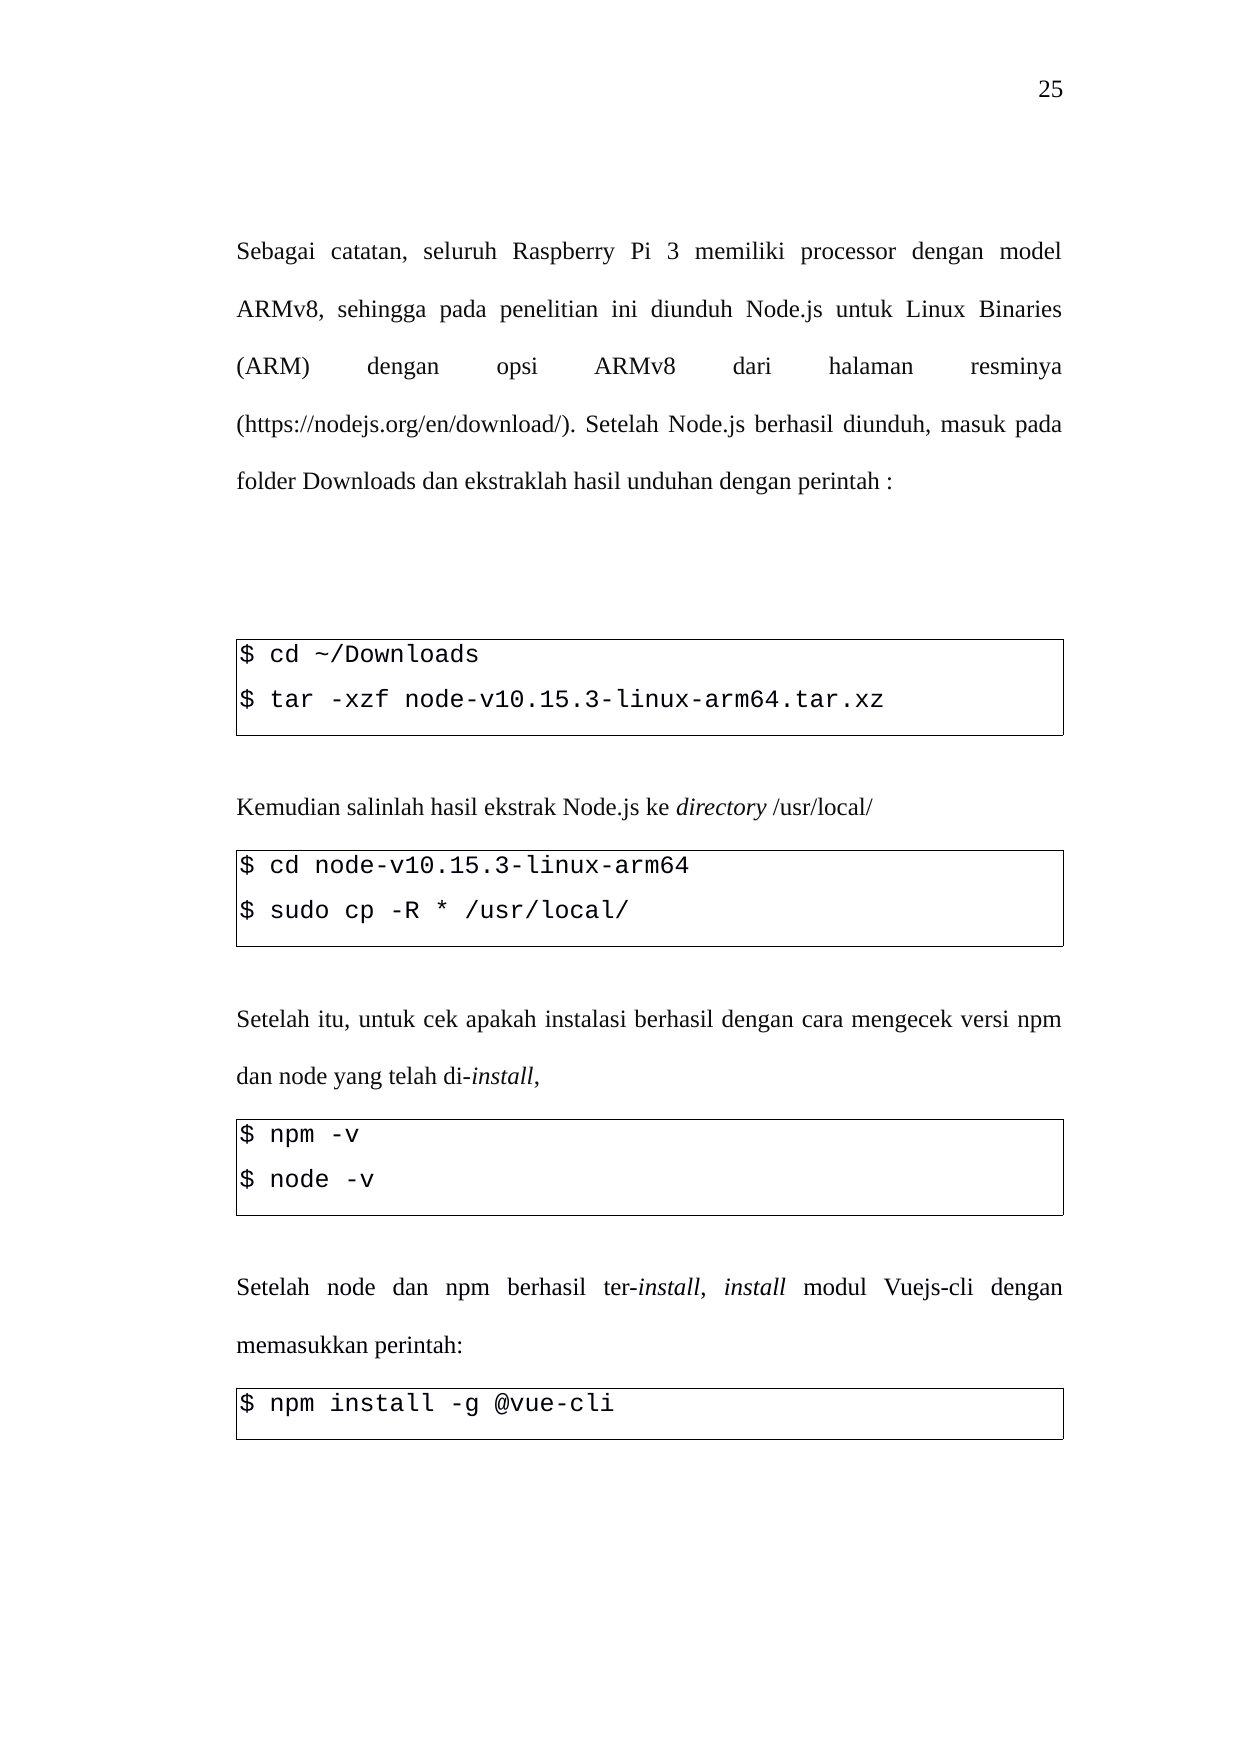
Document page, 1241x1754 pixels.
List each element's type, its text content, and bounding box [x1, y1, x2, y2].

text Setelah itu, untuk cek apakah instalasi berhasil dengan cara mengecek versi npm dan node yang telah di-install, [236, 1004, 1063, 1090]
table_header $ npm -v $ node -v [237, 1120, 1063, 1215]
text Setelah node dan npm berhasil ter-install, install modul Vuejs-cli dengan memasukkan perintah: [236, 1272, 1063, 1359]
table_header $ cd node-v10.15.3-linux-arm64 $ sudo cp -R * /usr/local/ [237, 851, 1063, 946]
text Sebagai catatan, seluruh Raspberry Pi 3 memiliki processor dengan model ARMv8, sehingga pada penelitian ini diunduh Node.js untuk Linux Binaries (ARM) dengan opsi ARMv8 dari halaman resminya (https://nodejs.org/en/download/). Setelah Node.js berhasil diunduh, masuk pada folder Downloads dan ekstraklah hasil unduhan dengan perintah : [236, 236, 1063, 495]
table_header $ cd ~/Downloads $ tar -xzf node-v10.15.3-linux-arm64.tar.xz [237, 640, 1063, 735]
text Kemudian salinlah hasil ekstrak Node.js ke directory /usr/local/ [236, 792, 1063, 821]
table_header $ npm install -g @vue-cli [237, 1389, 1063, 1439]
